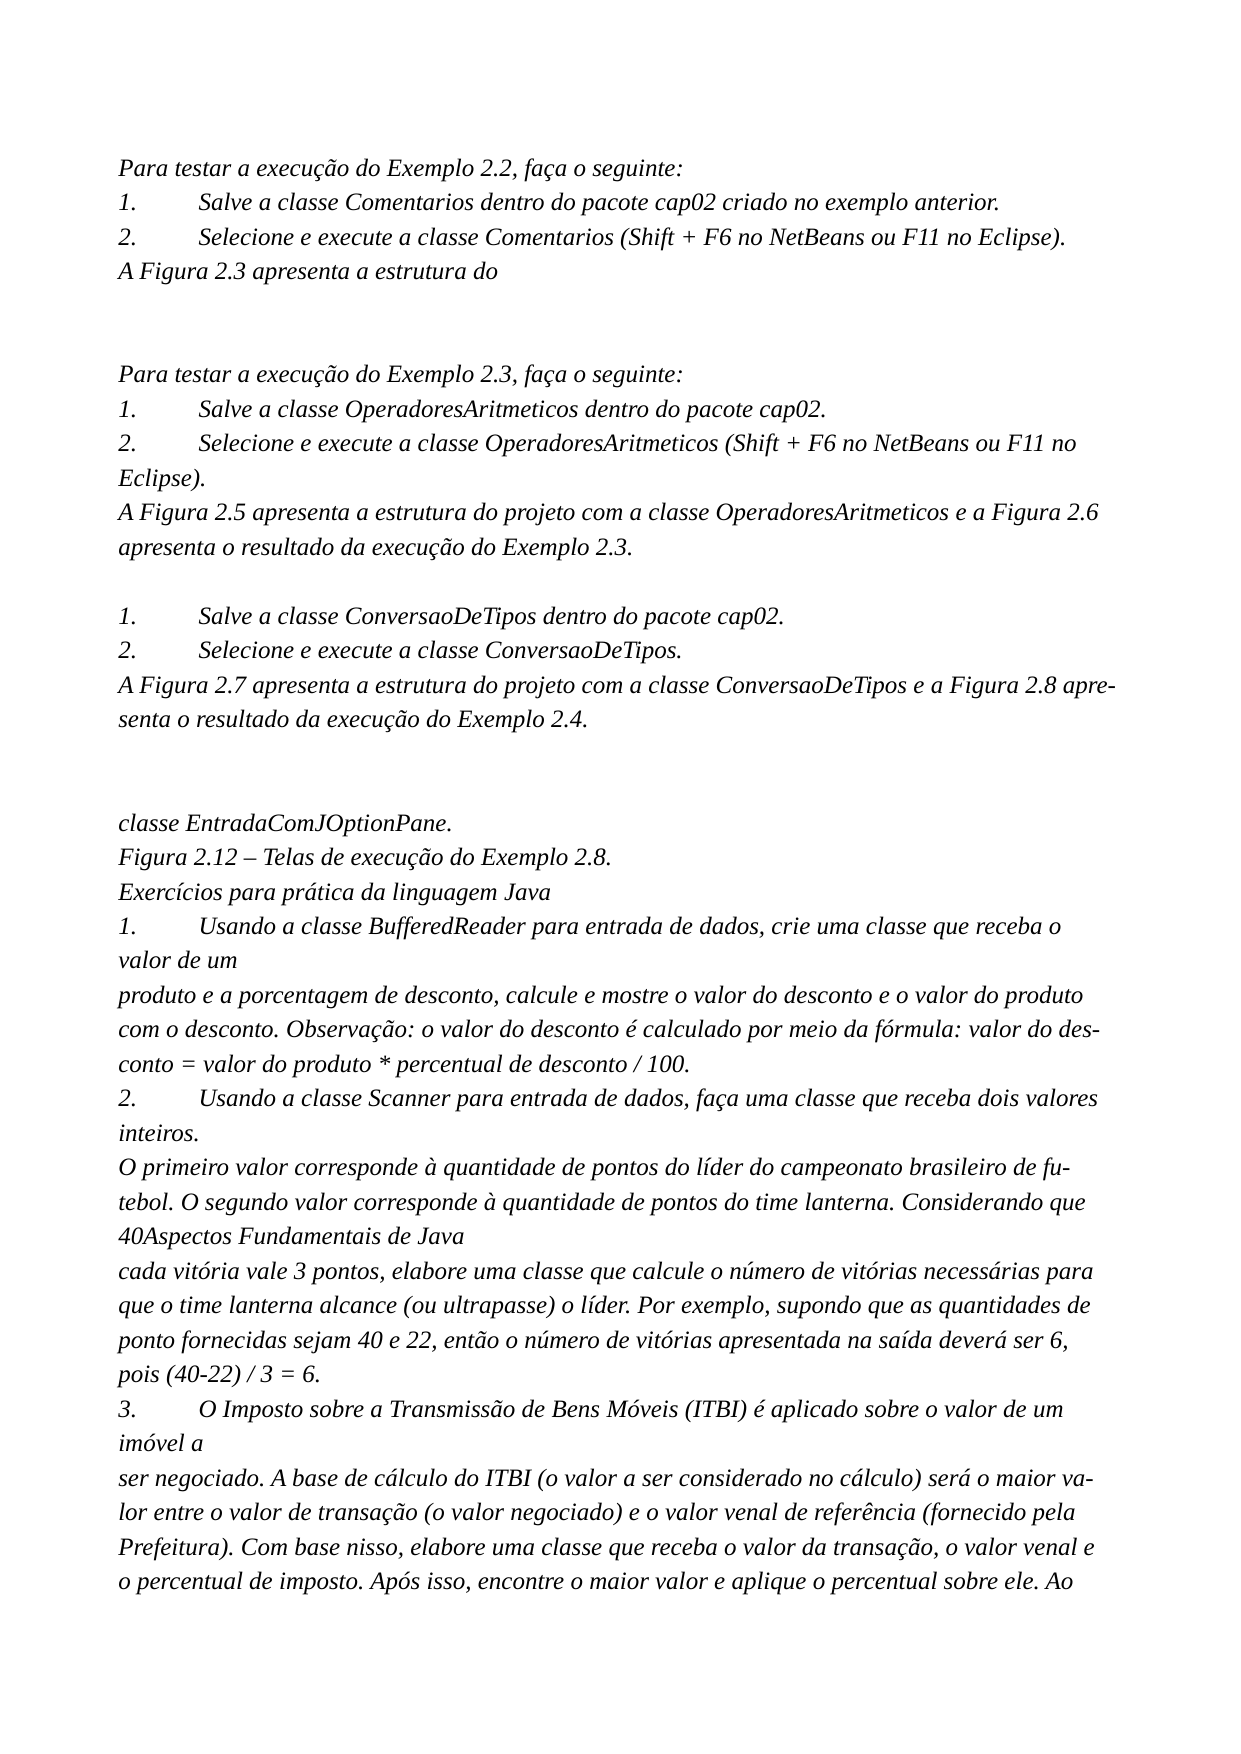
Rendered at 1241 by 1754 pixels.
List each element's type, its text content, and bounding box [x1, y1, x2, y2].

text o percentual de imposto. Após isso, encontre o maior valor e aplique o percentual sobre ele. Ao [118, 1566, 1122, 1595]
text Prefeitura). Com base nisso, elabore uma classe que receba o valor da transação, o valor venal e [118, 1532, 1122, 1561]
text conto = valor do produto * percentual de desconto / 100. [118, 1049, 1122, 1078]
text cada vitória vale 3 pontos, elabore uma classe que calcule o número de vitórias necessárias para [118, 1256, 1122, 1285]
text apresenta o resultado da execução do Exemplo 2.3. [118, 532, 1122, 561]
text 1. Salve a classe Comentarios dentro do pacote cap02 criado no exemplo anterior. [118, 187, 1122, 216]
text 3. O Imposto sobre a Transmissão de Bens Móveis (ITBI) é aplicado sobre o valor de um imóvel a [118, 1394, 1122, 1457]
text produto e a porcentagem de desconto, calcule e mostre o valor do desconto e o valor do produto [118, 980, 1122, 1009]
text 2. Usando a classe Scanner para entrada de dados, faça uma classe que receba dois valores inteiros. [118, 1083, 1122, 1147]
text ser negociado. A base de cálculo do ITBI (o valor a ser considerado no cálculo) será o maior va- [118, 1463, 1122, 1492]
text O primeiro valor corresponde à quantidade de pontos do líder do campeonato brasileiro de fu- [118, 1152, 1122, 1181]
text 2. Selecione e execute a classe OperadoresAritmeticos (Shift + F6 no NetBeans ou F11 no Eclipse). [118, 428, 1122, 492]
text A Figura 2.7 apresenta a estrutura do projeto com a classe ConversaoDeTipos e a Figura 2.8 apre- [118, 670, 1122, 698]
text A Figura 2.5 apresenta a estrutura do projeto com a classe OperadoresAritmeticos e a Figura 2.6 [118, 497, 1122, 526]
text 1. Salve a classe OperadoresAritmeticos dentro do pacote cap02. [118, 394, 1122, 423]
text classe EntradaComJOptionPane. [118, 808, 1122, 836]
text Figura 2.12 – Telas de execução do Exemplo 2.8. [118, 842, 1122, 871]
text senta o resultado da execução do Exemplo 2.4. [118, 704, 1122, 733]
text pois (40-22) / 3 = 6. [118, 1359, 1122, 1388]
text Exercícios para prática da linguagem Java [118, 877, 1122, 905]
text com o desconto. Observação: o valor do desconto é calculado por meio da fórmula: valor do des- [118, 1014, 1122, 1043]
text Para testar a execução do Exemplo 2.3, faça o seguinte: [118, 359, 1122, 388]
text 2. Selecione e execute a classe ConversaoDeTipos. [118, 635, 1122, 664]
text 1. Usando a classe BufferedReader para entrada de dados, crie uma classe que receba o valor de um [118, 911, 1122, 974]
text 40Aspectos Fundamentais de Java [118, 1221, 1122, 1250]
text que o time lanterna alcance (ou ultrapasse) o líder. Por exemplo, supondo que as quantidades de [118, 1290, 1122, 1319]
text ponto fornecidas sejam 40 e 22, então o número de vitórias apresentada na saída deverá ser 6, [118, 1325, 1122, 1354]
text lor entre o valor de transação (o valor negociado) e o valor venal de referência (fornecido pela [118, 1497, 1122, 1526]
text tebol. O segundo valor corresponde à quantidade de pontos do time lanterna. Considerando que [118, 1187, 1122, 1216]
text A Figura 2.3 apresenta a estrutura do [118, 256, 1122, 285]
text 1. Salve a classe ConversaoDeTipos dentro do pacote cap02. [118, 601, 1122, 629]
text Para testar a execução do Exemplo 2.2, faça o seguinte: [118, 153, 1122, 181]
text 2. Selecione e execute a classe Comentarios (Shift + F6 no NetBeans ou F11 no Eclipse). [118, 222, 1122, 250]
